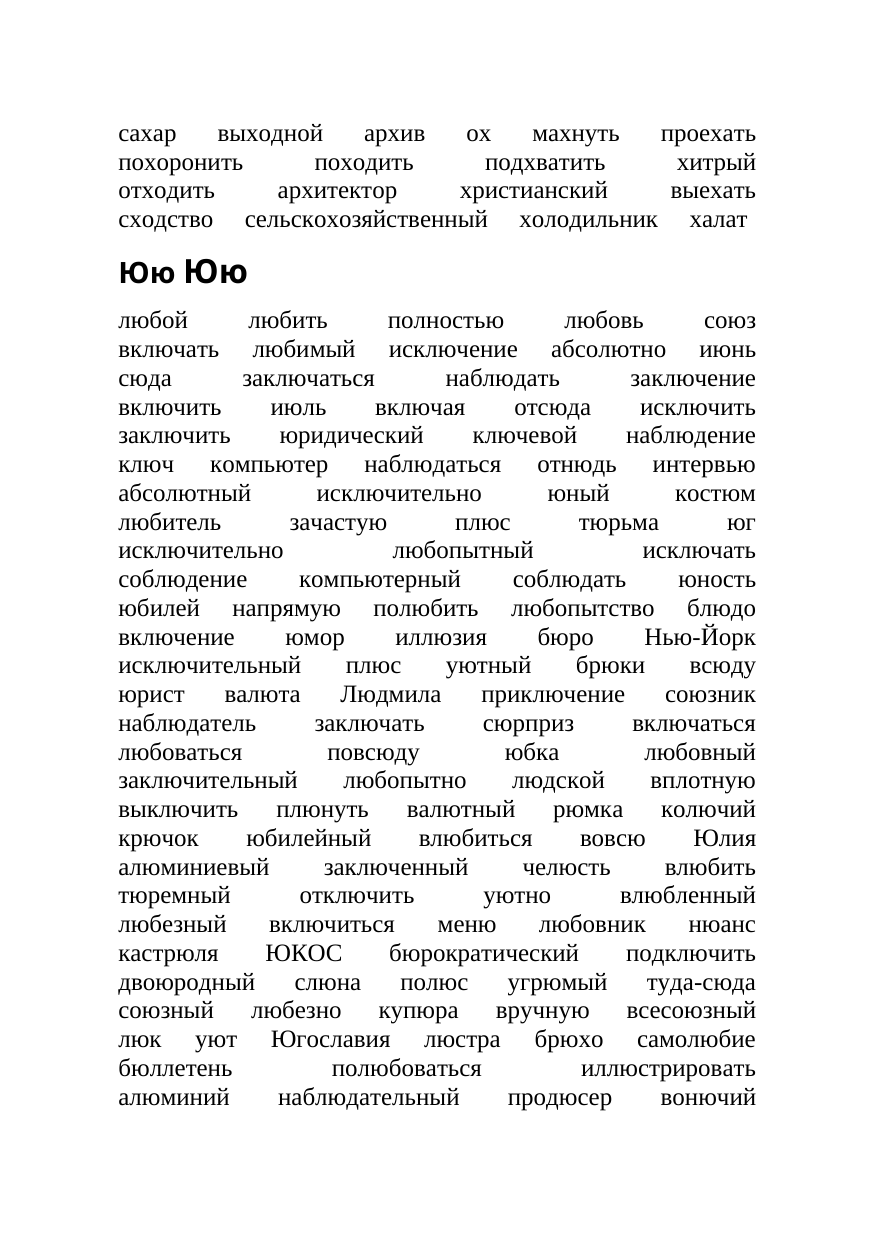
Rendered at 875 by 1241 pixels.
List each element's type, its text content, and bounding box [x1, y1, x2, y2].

text сахар выходной архив ох махнуть проехать похоронить походить подхватить хитрый отходить архитектор христианский выехать сходство сельскохозяйственный холодильник халат [118, 118, 756, 233]
text любой любить полностью любовь союз включать любимый исключение абсолютно июнь сюда заключаться наблюдать заключение включить июль включая отсюда исключить заключить юридический ключевой наблюдение ключ компьютер наблюдаться отнюдь интервью абсолютный исключительно юный костюм любитель зачастую плюс тюрьма юг исключительно любопытный исключать соблюдение компьютерный соблюдать юность юбилей напрямую полюбить любопытство блюдо включение юмор иллюзия бюро Нью-Йорк исключительный плюс уютный брюки всюду юрист валюта Людмила приключение союзник наблюдатель заключать сюрприз включаться любоваться повсюду юбка любовный заключительный любопытно людской вплотную выключить плюнуть валютный рюмка колючий крючок юбилейный влюбиться вовсю Юлия алюминиевый заключенный челюсть влюбить тюремный отключить уютно влюбленный любезный включиться меню любовник нюанс кастрюля ЮКОС бюрократический подключить двоюродный слюна полюс угрюмый туда-сюда союзный любезно купюра вручную всесоюзный люк уют Югославия люстра брюхо самолюбие бюллетень полюбоваться иллюстрировать алюминий наблюдательный продюсер вонючий [118, 306, 756, 1111]
subtitle Юю Юю [118, 248, 756, 293]
